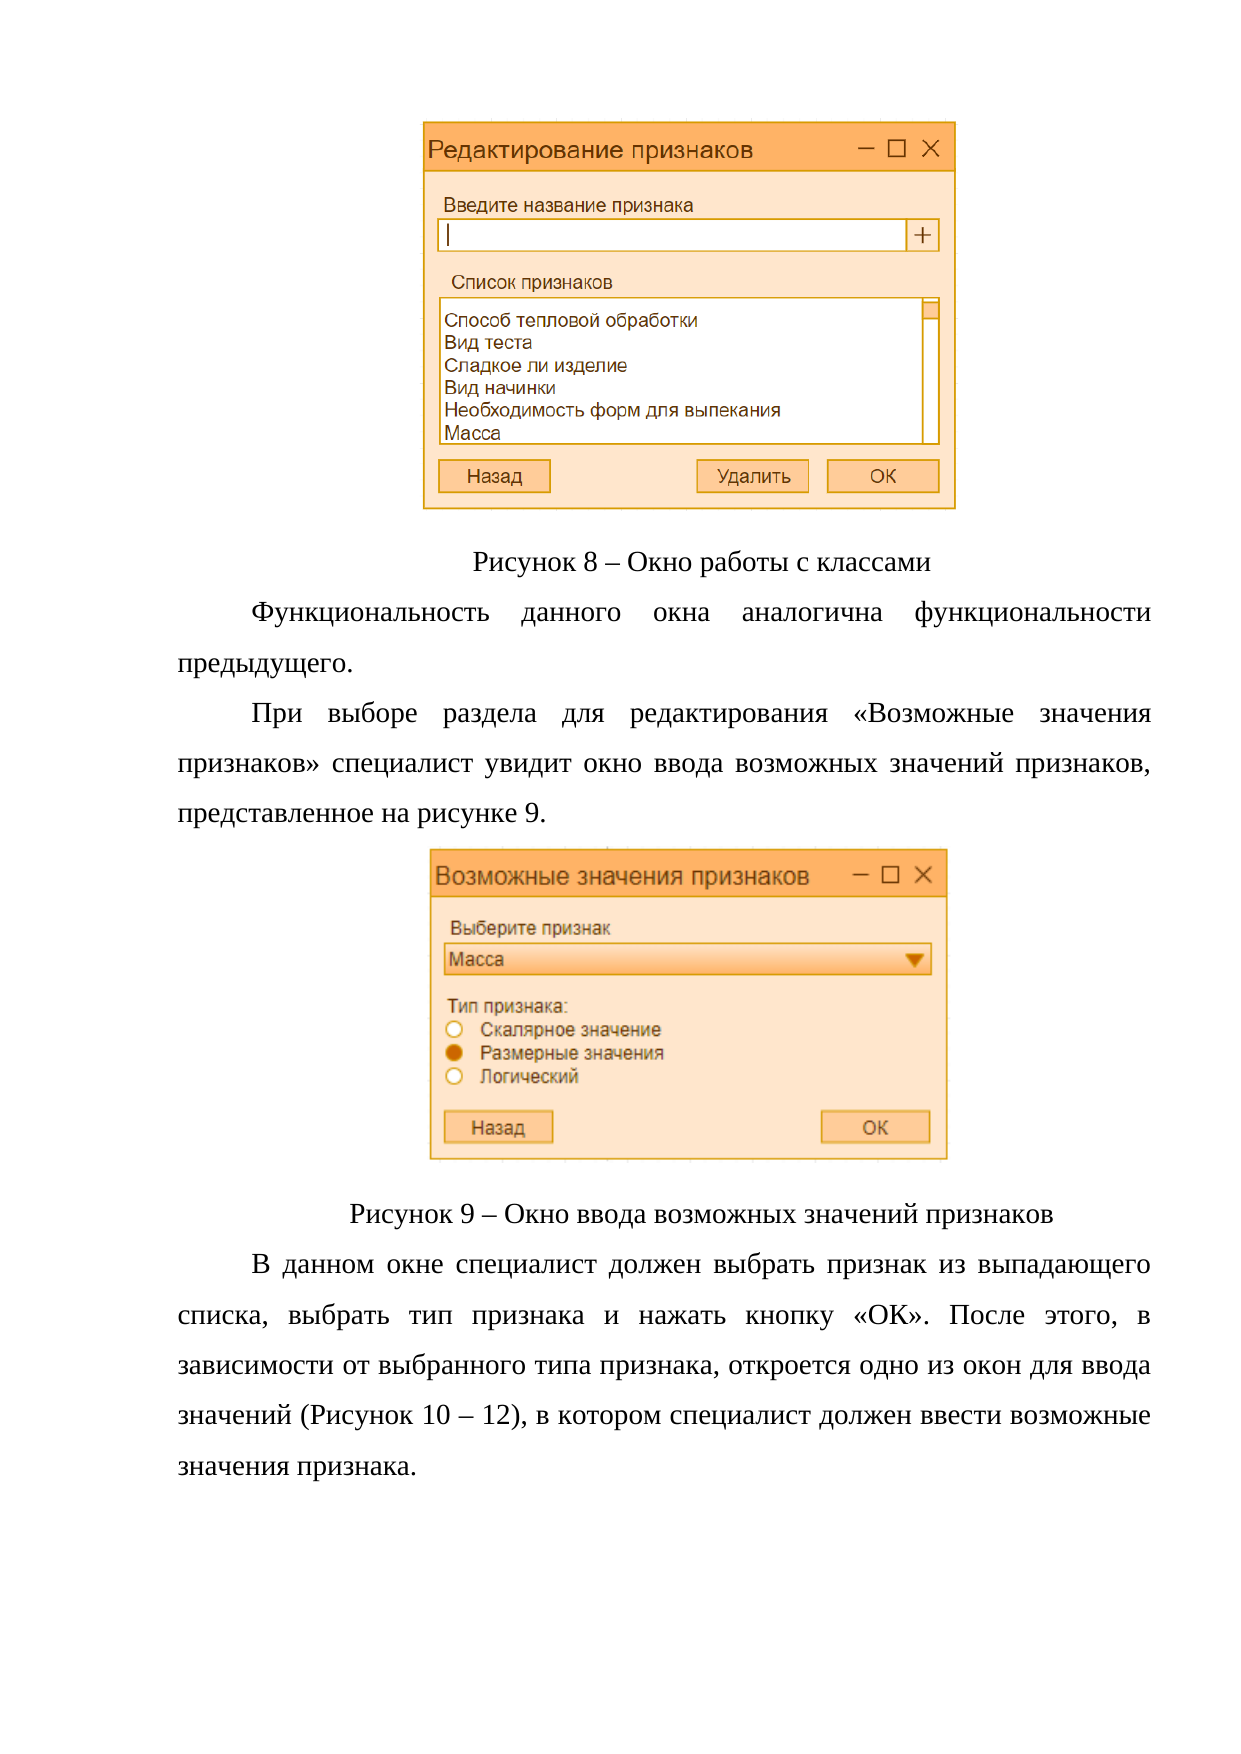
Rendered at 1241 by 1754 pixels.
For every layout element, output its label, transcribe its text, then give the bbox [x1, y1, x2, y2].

text Функциональность данного окна аналогична функциональности предыдущего. [177, 594, 1152, 678]
picture [419, 118, 959, 511]
text Рисунок 9 – Окно ввода возможных значений признаков [177, 1196, 1152, 1230]
picture [427, 846, 951, 1163]
text Рисунок 8 – Окно работы с классами [177, 544, 1152, 578]
text В данном окне специалист должен выбрать признак из выпадающего списка, выбрать тип признака и нажать кнопку «ОК». После этого, в зависимости от выбранного типа признака, откроется одно из окон для ввода значений (Рисунок 10 – 12), в котором специалист должен ввести возможные значения признака. [177, 1247, 1152, 1481]
text При выборе раздела для редактирования «Возможные значения признаков» специалист увидит окно ввода возможных значений признаков, представленное на рисунке 9. [177, 695, 1152, 829]
